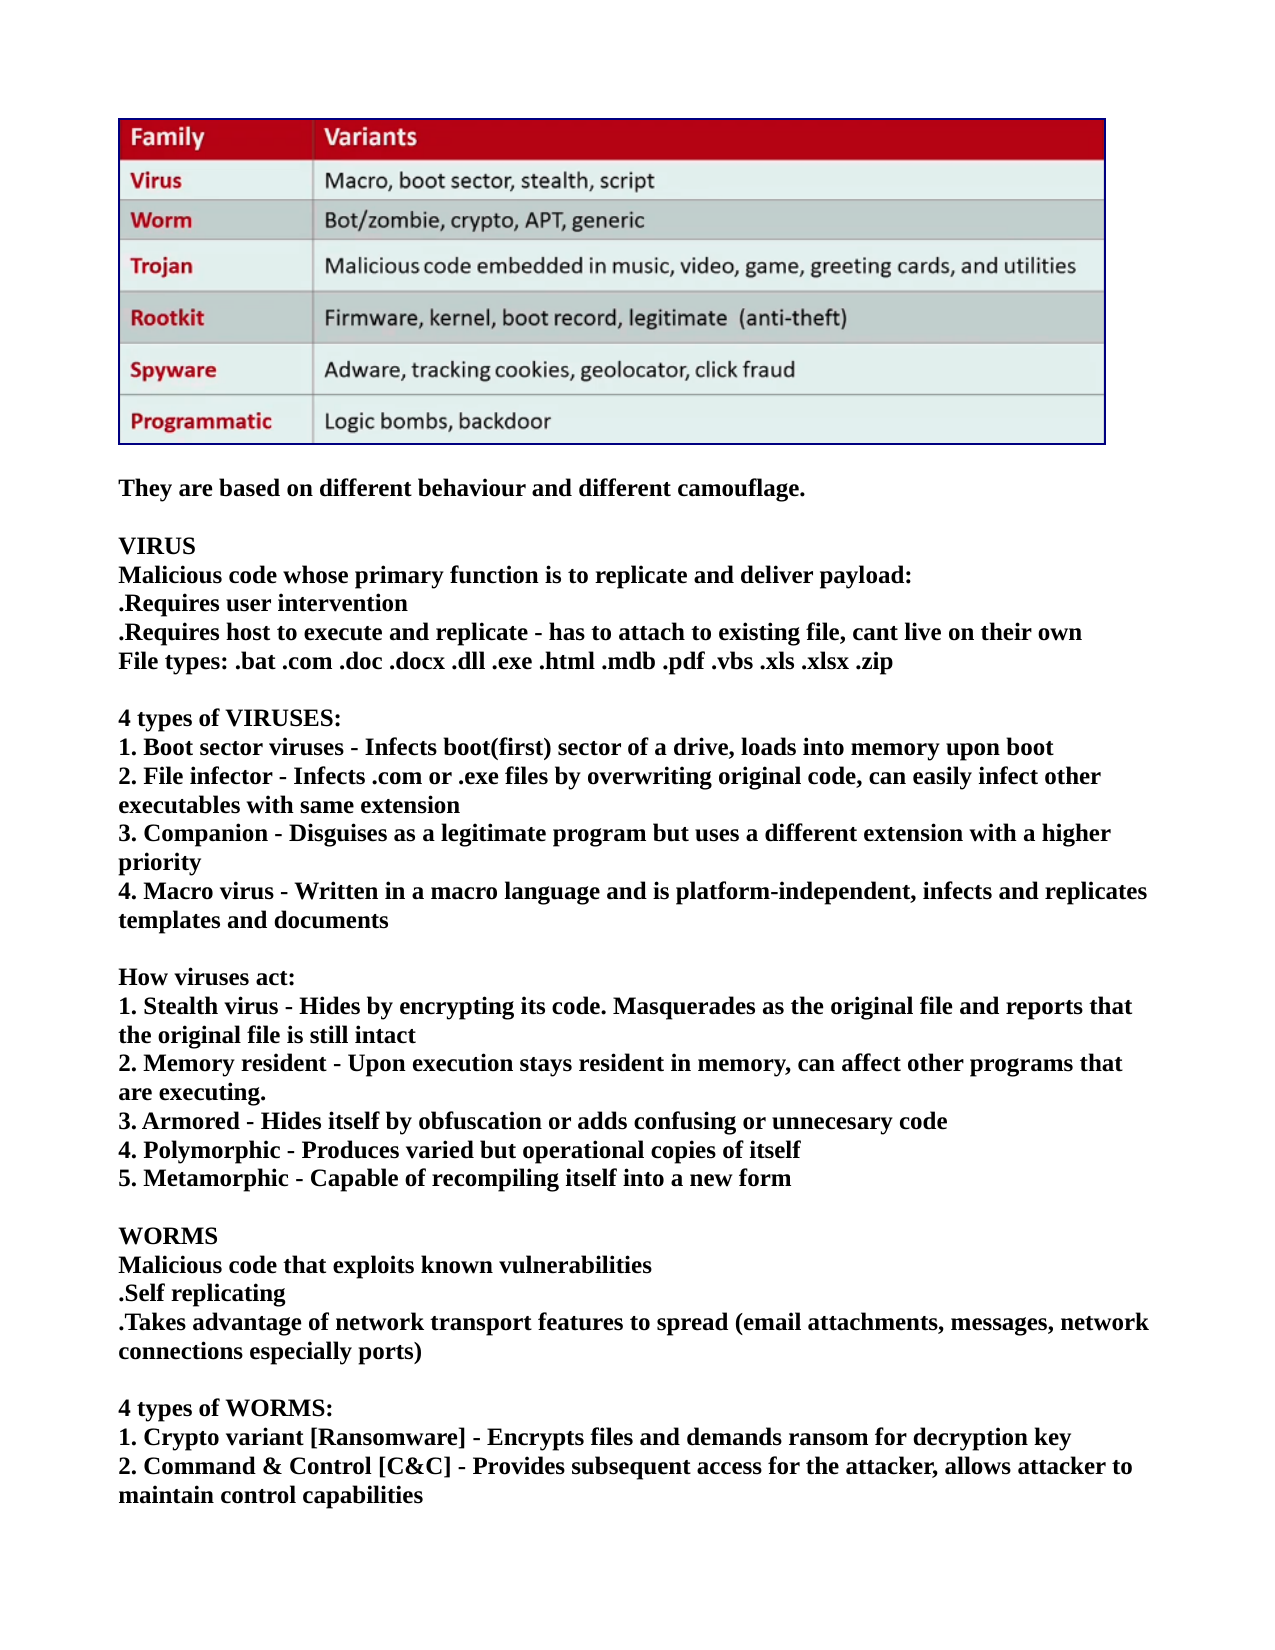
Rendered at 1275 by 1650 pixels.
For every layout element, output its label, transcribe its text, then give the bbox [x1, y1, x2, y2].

picture [120, 120, 1104, 443]
text They are based on different behaviour and different camouflage. VIRUS Malicious code whose primary function is to replicate and deliver payload: .Requires user intervention .Requires host to execute and replicate - has to attach to existing file, cant live on their own File types: .bat .com .doc .docx .dll .exe .html .mdb .pdf .vbs .xls .xlsx .zip 4 types of VIRUSES: 1. Boot sector viruses - Infects boot(first) sector of a drive, loads into memory upon boot 2. File infector - Infects .com or .exe files by overwriting original code, can easily infect other executables with same extension 3. Companion - Disguises as a legitimate program but uses a different extension with a higher priority 4. Macro virus - Written in a macro language and is platform-independent, infects and replicates templates and documents How viruses act: 1. Stealth virus - Hides by encrypting its code. Masquerades as the original file and reports that the original file is still intact 2. Memory resident - Upon execution stays resident in memory, can affect other programs that are executing. 3. Armored - Hides itself by obfuscation or adds confusing or unnecesary code 4. Polymorphic - Produces varied but operational copies of itself 5. Metamorphic - Capable of recompiling itself into a new form WORMS Malicious code that exploits known vulnerabilities .Self replicating .Takes advantage of network transport features to spread (email attachments, messages, network connections especially ports) 4 types of WORMS: 1. Crypto variant [Ransomware] - Encrypts files and demands ransom for decryption key 2. Command & Control [C&C] - Provides subsequent access for the attacker, allows attacker to maintain control capabilities [118, 118, 1157, 1508]
